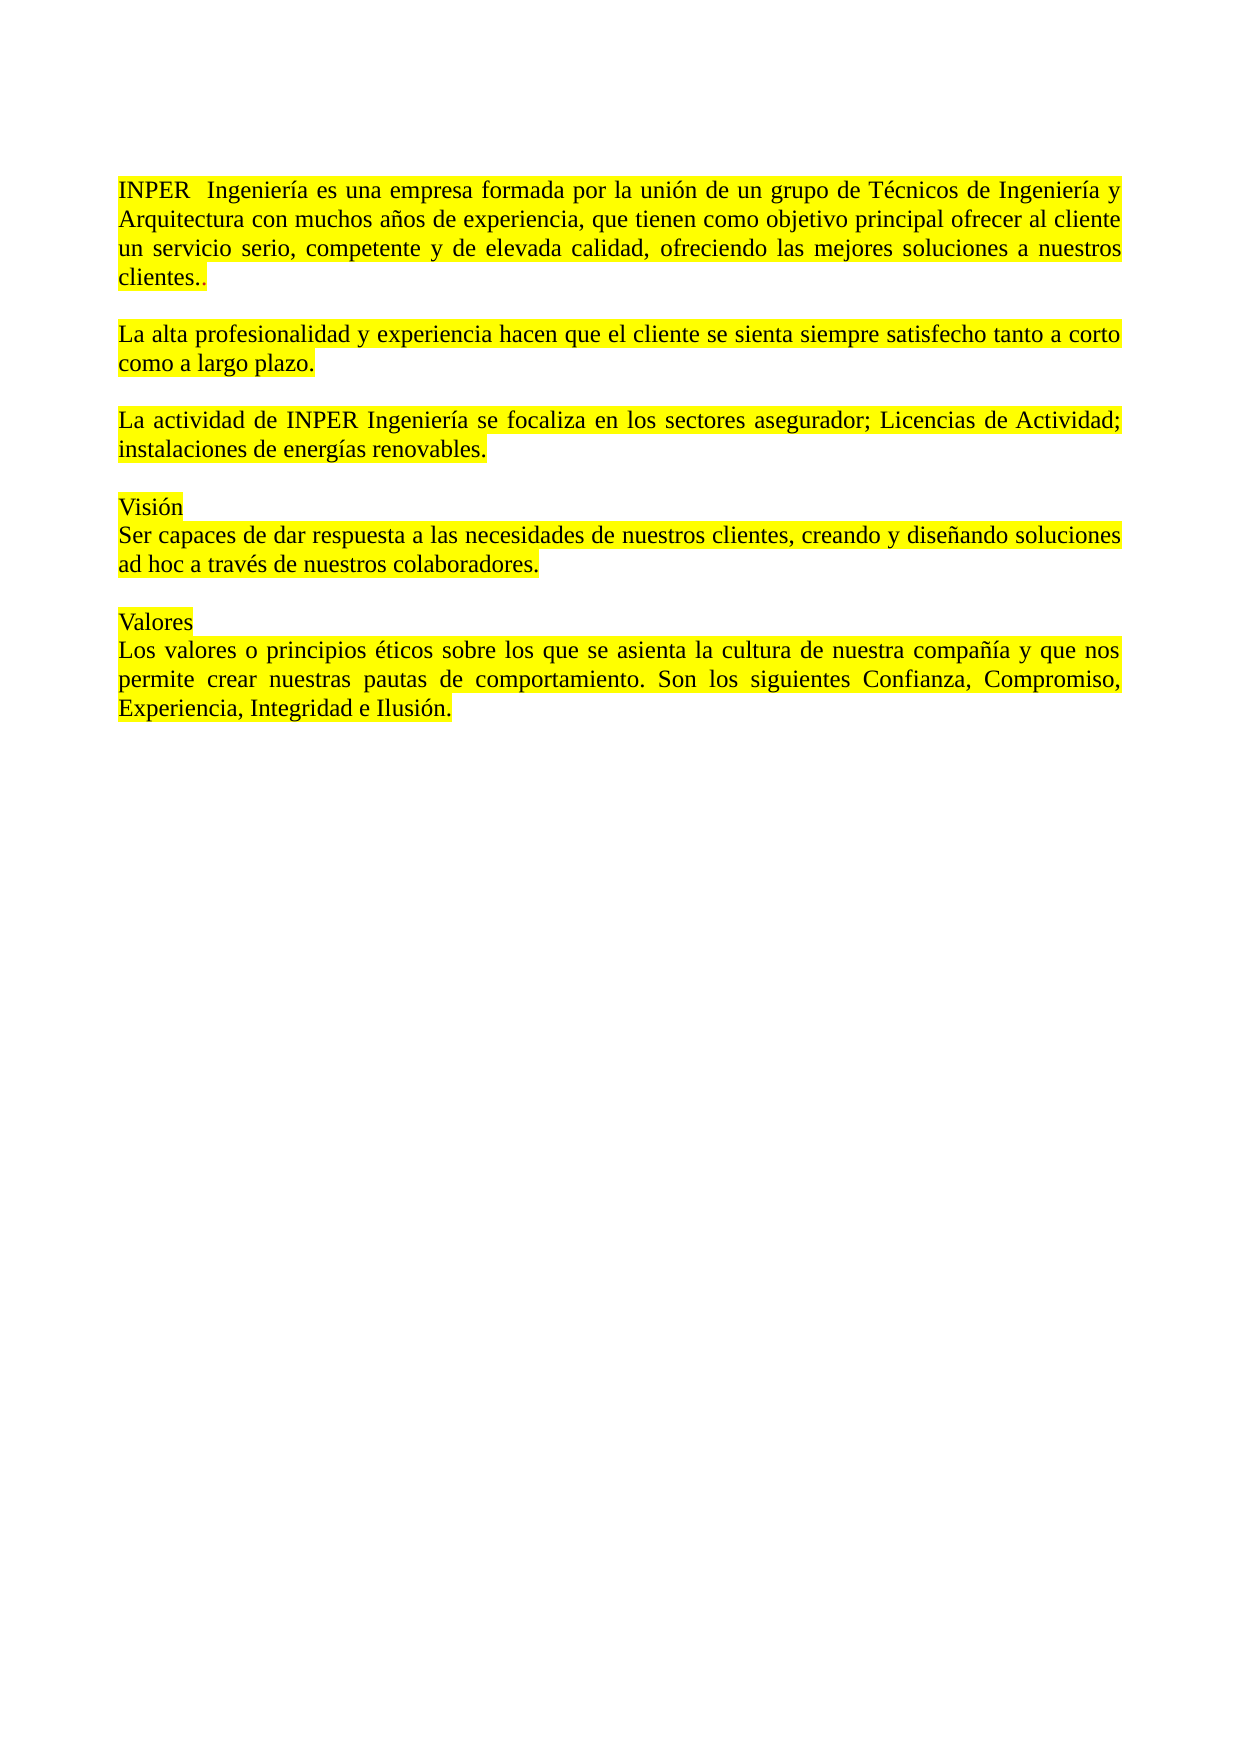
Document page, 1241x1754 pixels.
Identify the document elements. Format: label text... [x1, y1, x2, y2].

text La actividad de INPER Ingeniería se focaliza en los sectores asegurador; Licencias de Actividad; instalaciones de energías renovables. [118, 406, 1122, 463]
text La alta profesionalidad y experiencia hacen que el cliente se sienta siempre satisfecho tanto a corto como a largo plazo. [118, 319, 1122, 377]
text Valores [118, 607, 1122, 636]
text Visión [118, 492, 1122, 521]
text INPER Ingeniería es una empresa formada por la unión de un grupo de Técnicos de Ingeniería y Arquitectura con muchos años de experiencia, que tienen como objetivo principal ofrecer al cliente un servicio serio, competente y de elevada calidad, ofreciendo las mejores soluciones a nuestros clientes.. [118, 176, 1122, 291]
text Ser capaces de dar respuesta a las necesidades de nuestros clientes, creando y diseñando soluciones ad hoc a través de nuestros colaboradores. [118, 521, 1122, 578]
text Los valores o principios éticos sobre los que se asienta la cultura de nuestra compañía y que nos permite crear nuestras pautas de comportamiento. Son los siguientes Confianza, Compromiso, Experiencia, Integridad e Ilusión. [118, 636, 1122, 722]
